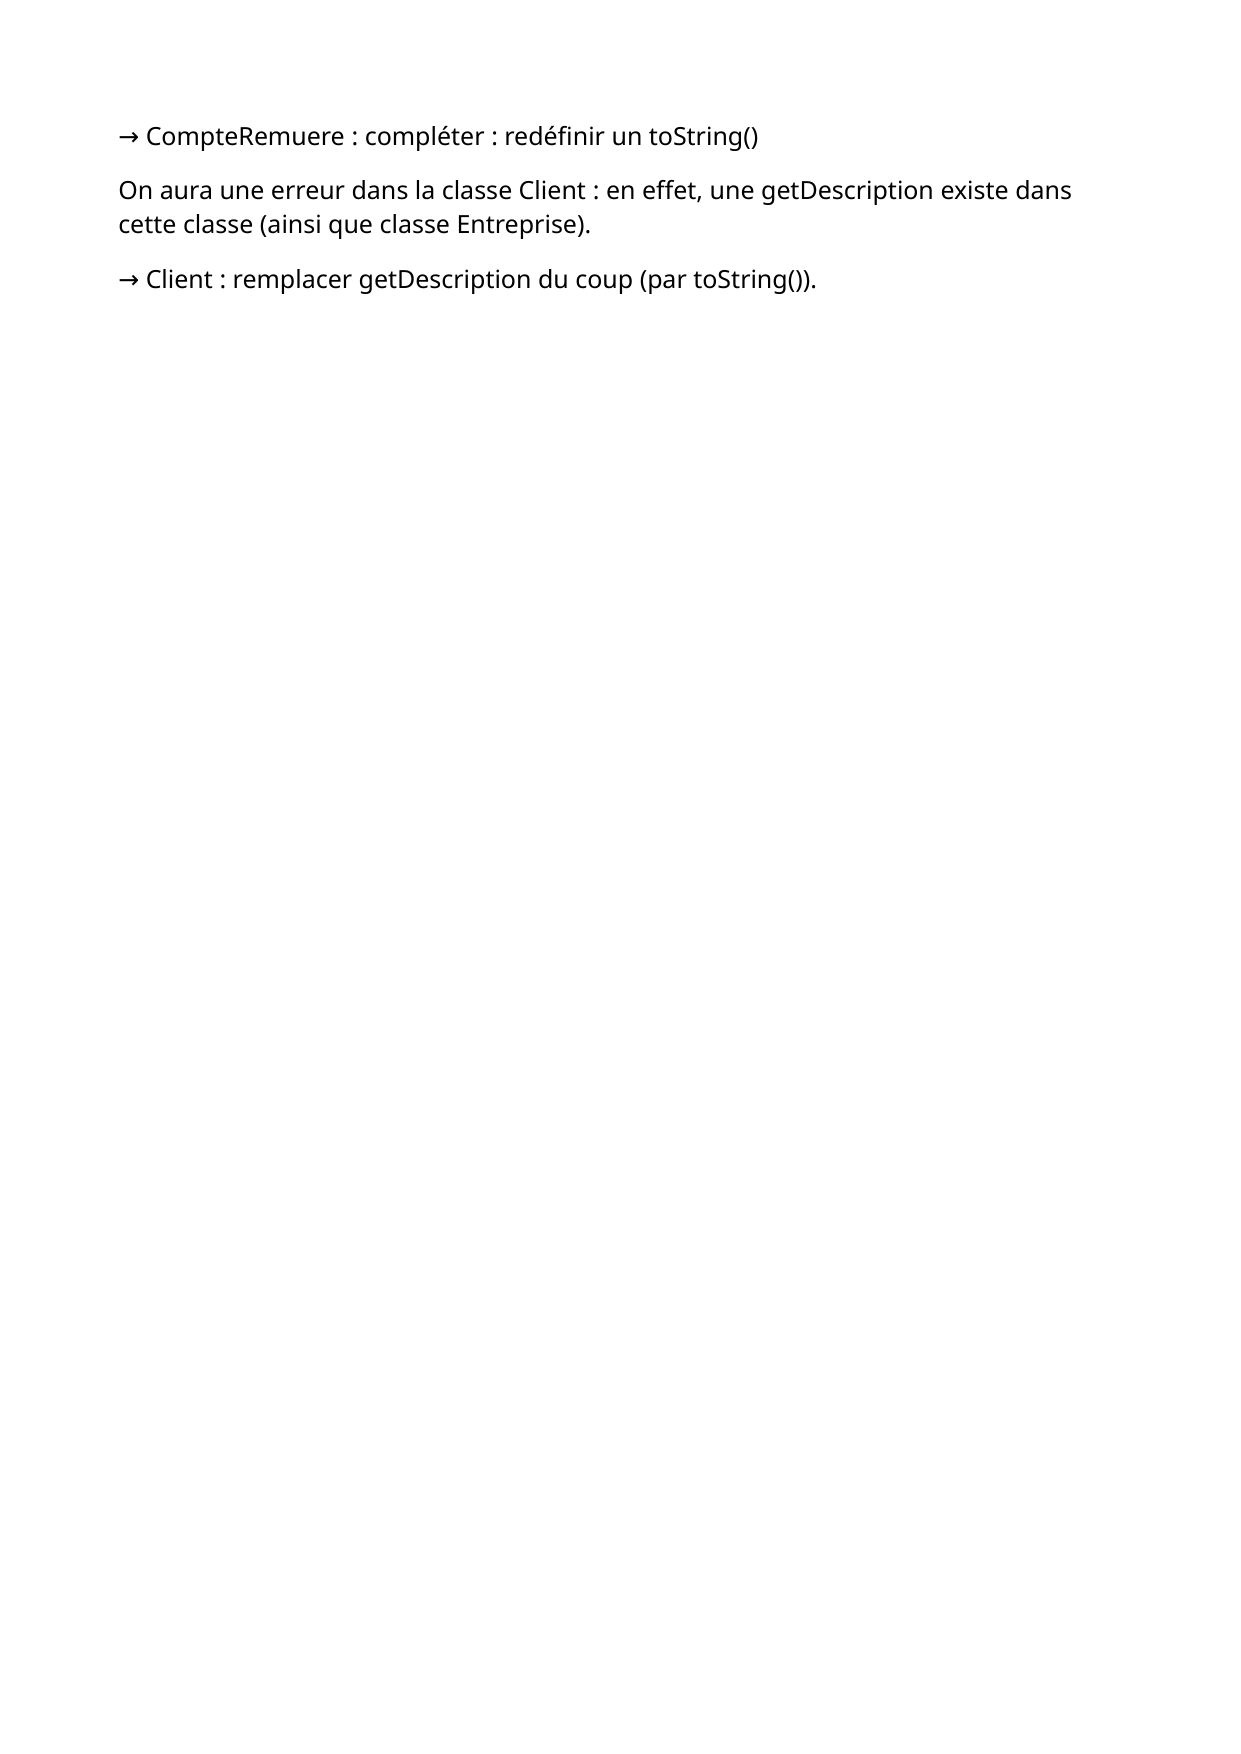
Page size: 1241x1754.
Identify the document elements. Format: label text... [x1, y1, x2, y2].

text On aura une erreur dans la classe Client : en effet, une getDescription existe dans cette classe (ainsi que classe Entreprise). [118, 173, 1122, 241]
text → CompteRemuere : compléter : redéfinir un toString() [118, 118, 1122, 152]
text → Client : remplacer getDescription du coup (par toString()). [118, 262, 1122, 296]
